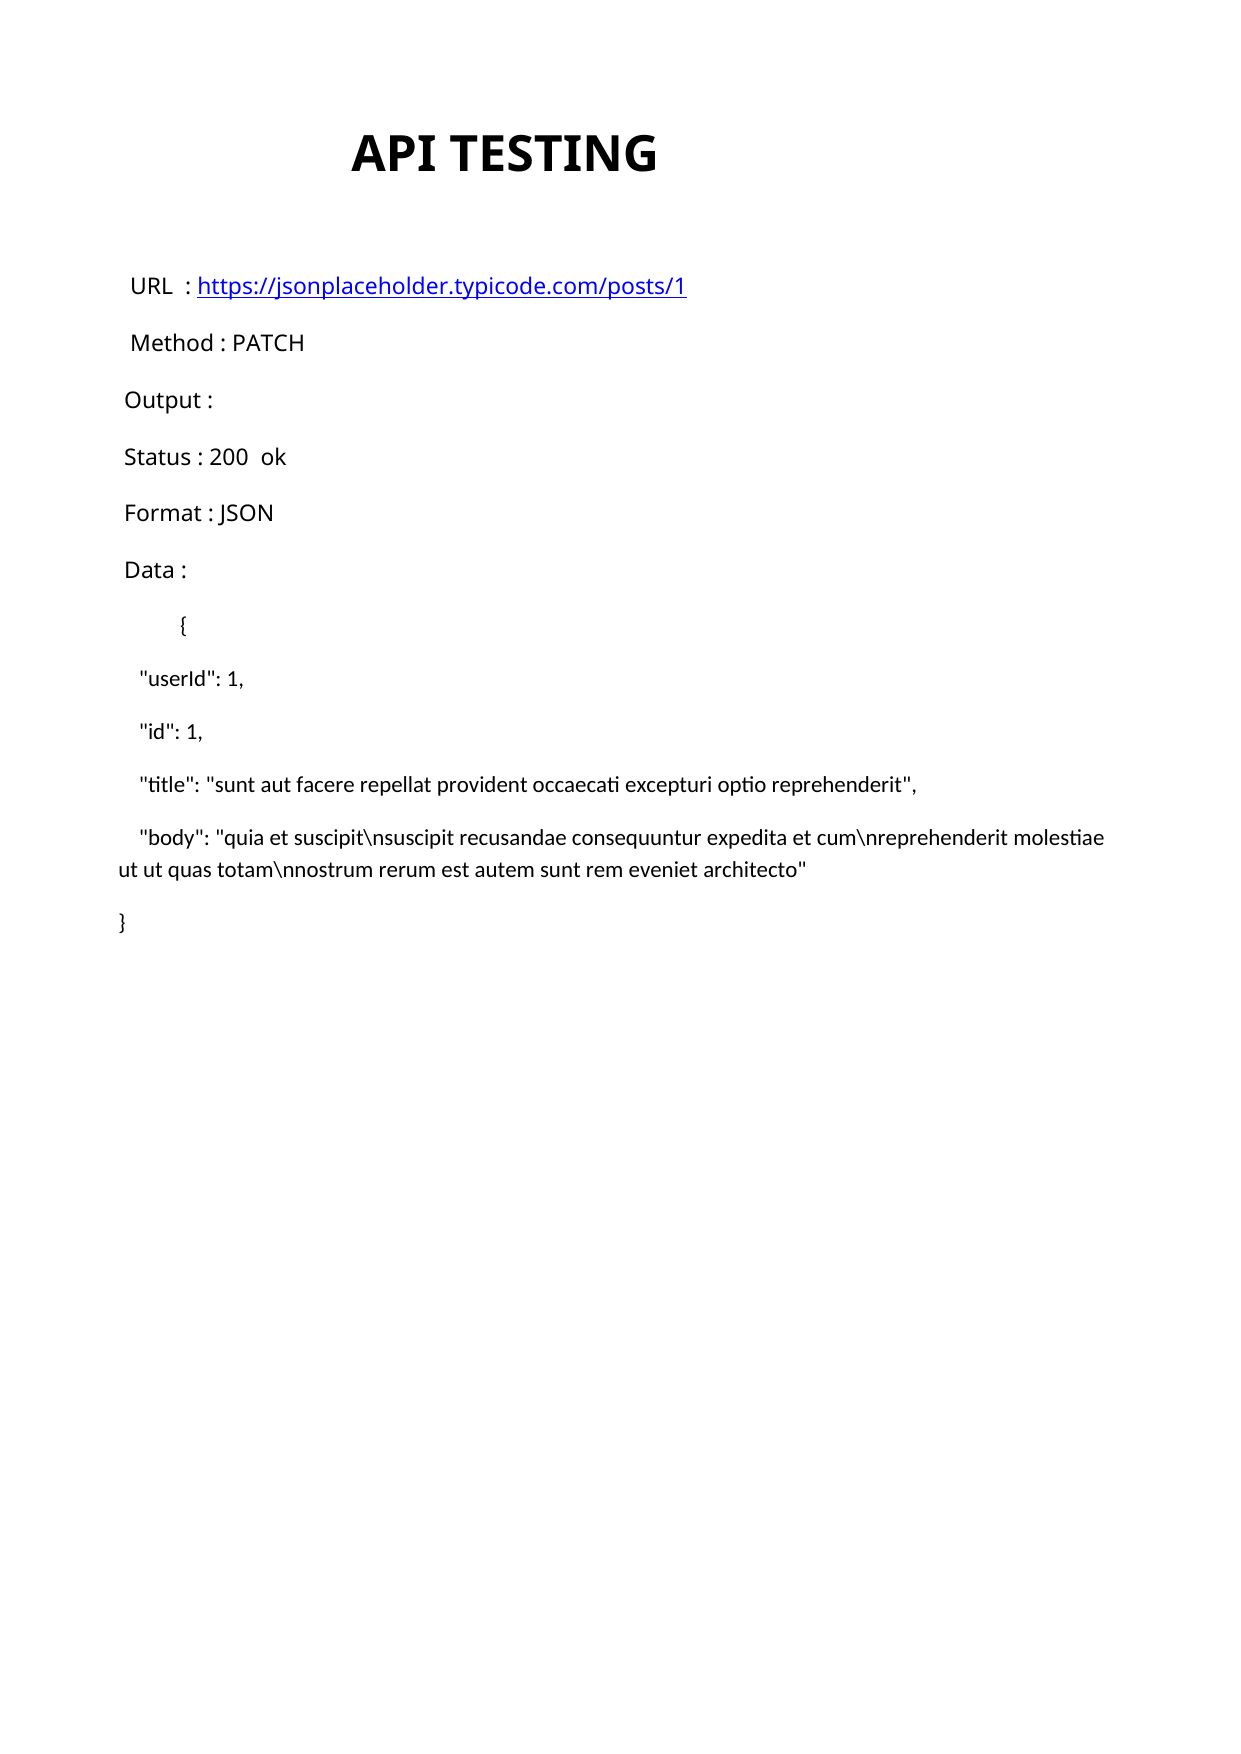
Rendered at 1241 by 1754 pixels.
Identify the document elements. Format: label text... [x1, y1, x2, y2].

text } [118, 908, 1122, 936]
text Status : 200 ok [118, 441, 1122, 472]
text Data : [118, 554, 1122, 585]
text "title": "sunt aut facere repellat provident occaecati excepturi optio reprehenderit", [118, 770, 1122, 798]
text "userId": 1, [118, 664, 1122, 692]
text Format : JSON [118, 497, 1122, 529]
text "id": 1, [118, 717, 1122, 745]
text "body": "quia et suscipit\nsuscipit recusandae consequuntur expedita et cum\nreprehenderit molestiae ut ut quas totam\nnostrum rerum est autem sunt rem eveniet architecto" [118, 823, 1122, 883]
text { [118, 611, 1122, 639]
text Method : PATCH [118, 327, 1122, 358]
text API TESTING [118, 118, 1122, 186]
text URL : https://jsonplaceholder.typicode.com/posts/1 [118, 270, 1122, 302]
text Output : [118, 384, 1122, 415]
